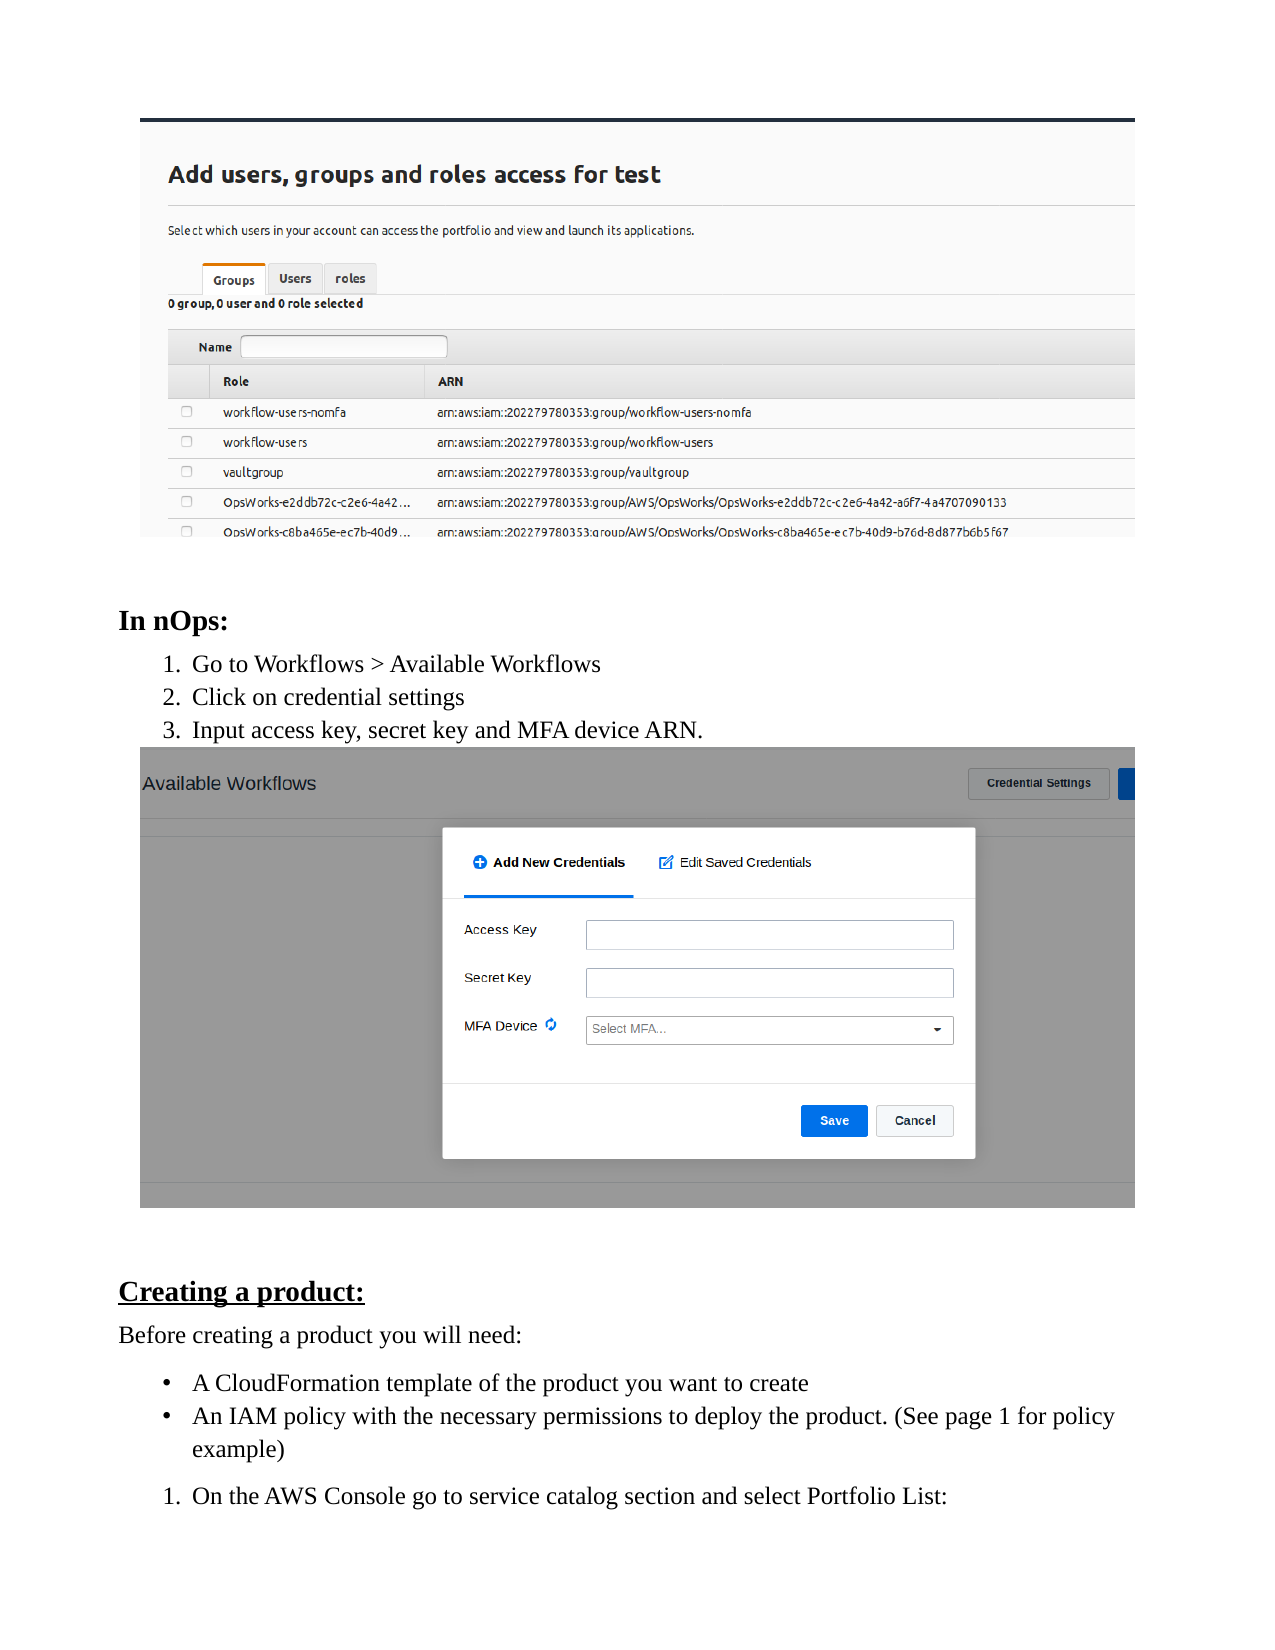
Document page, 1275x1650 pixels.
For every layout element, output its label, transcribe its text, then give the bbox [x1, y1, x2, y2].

text Before creating a product you will need: [118, 1320, 1157, 1349]
list Click on credential settings [162, 682, 1157, 711]
picture [140, 118, 1135, 537]
list Input access key, secret key and MFA device ARN. [162, 715, 1157, 743]
list A CloudFormation template of the product you want to create [162, 1368, 1157, 1397]
subtitle In nOps: [118, 603, 1157, 636]
picture [140, 747, 1135, 1208]
list On the AWS Console go to service catalog section and select Portfolio List: [162, 1481, 1157, 1510]
list An IAM policy with the necessary permissions to deploy the product. (See page 1 for policy example) [162, 1401, 1157, 1463]
subtitle Creating a product: [118, 1274, 1157, 1308]
list Go to Workflows > Available Workflows [162, 649, 1157, 677]
